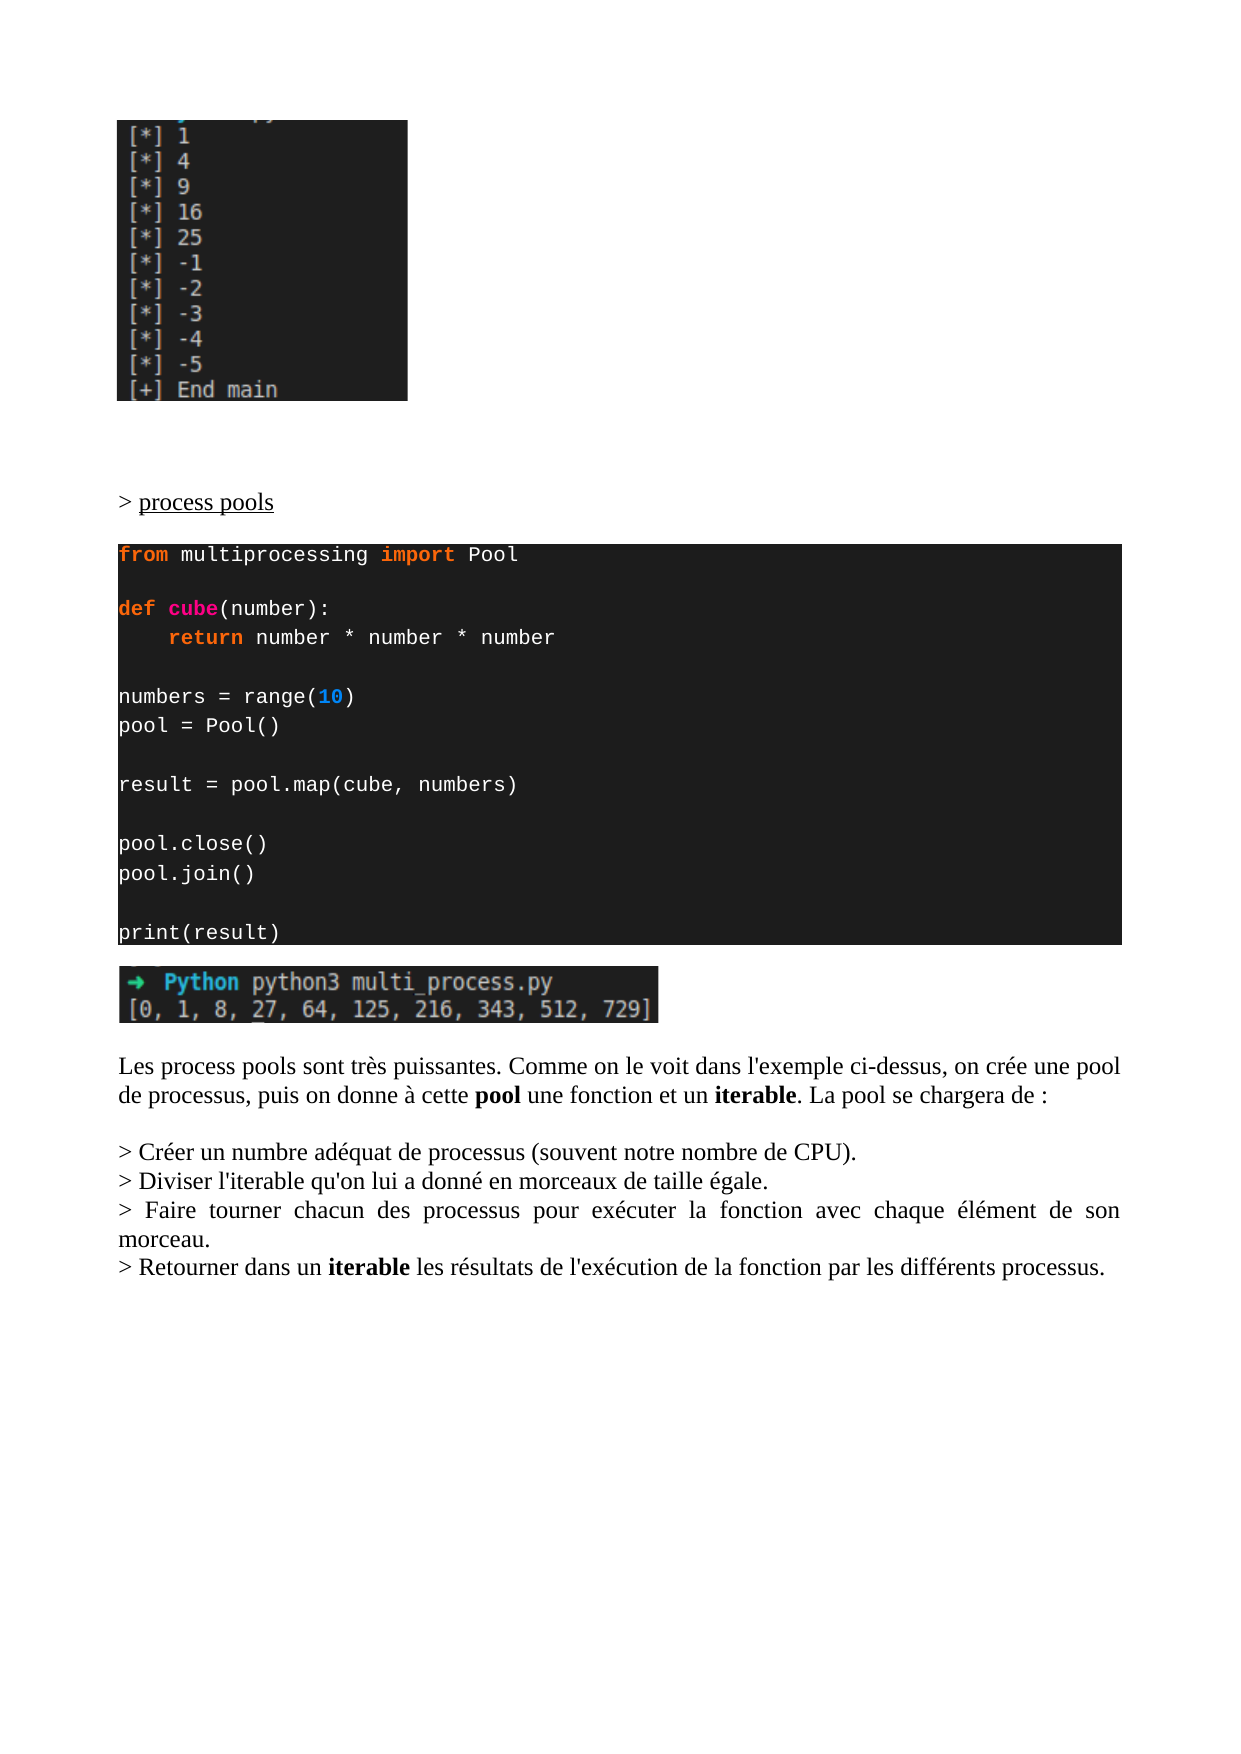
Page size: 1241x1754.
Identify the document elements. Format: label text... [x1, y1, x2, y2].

text from multiprocessing import Pool [118, 544, 1122, 568]
text Les process pools sont très puissantes. Comme on le voit dans l'exemple ci-dessus, on crée une pool de processus, puis on donne à cette pool une fonction et un iterable. La pool se chargera de : [118, 1051, 1122, 1109]
text return number * number * number [118, 627, 1122, 651]
text def cube(number): [118, 597, 1122, 621]
text numbers = range(10) [118, 686, 1122, 709]
text pool = Pool() [118, 715, 1122, 739]
text pool.join() [118, 863, 1122, 886]
text > Faire tourner chacun des processus pour exécuter la fonction avec chaque élément de son morceau. [118, 1195, 1122, 1252]
text print(result) [118, 922, 1122, 945]
text > Retourner dans un iterable les résultats de l'exécution de la fonction par les différents processus. [118, 1252, 1122, 1281]
text result = pool.map(cube, numbers) [118, 774, 1122, 798]
text > Diviser l'iterable qu'on lui a donné en morceaux de taille égale. [118, 1166, 1122, 1195]
text > process pools [118, 487, 1122, 516]
text pool.close() [118, 833, 1122, 857]
text > Créer un numbre adéquat de processus (souvent notre nombre de CPU). [118, 1137, 1122, 1166]
